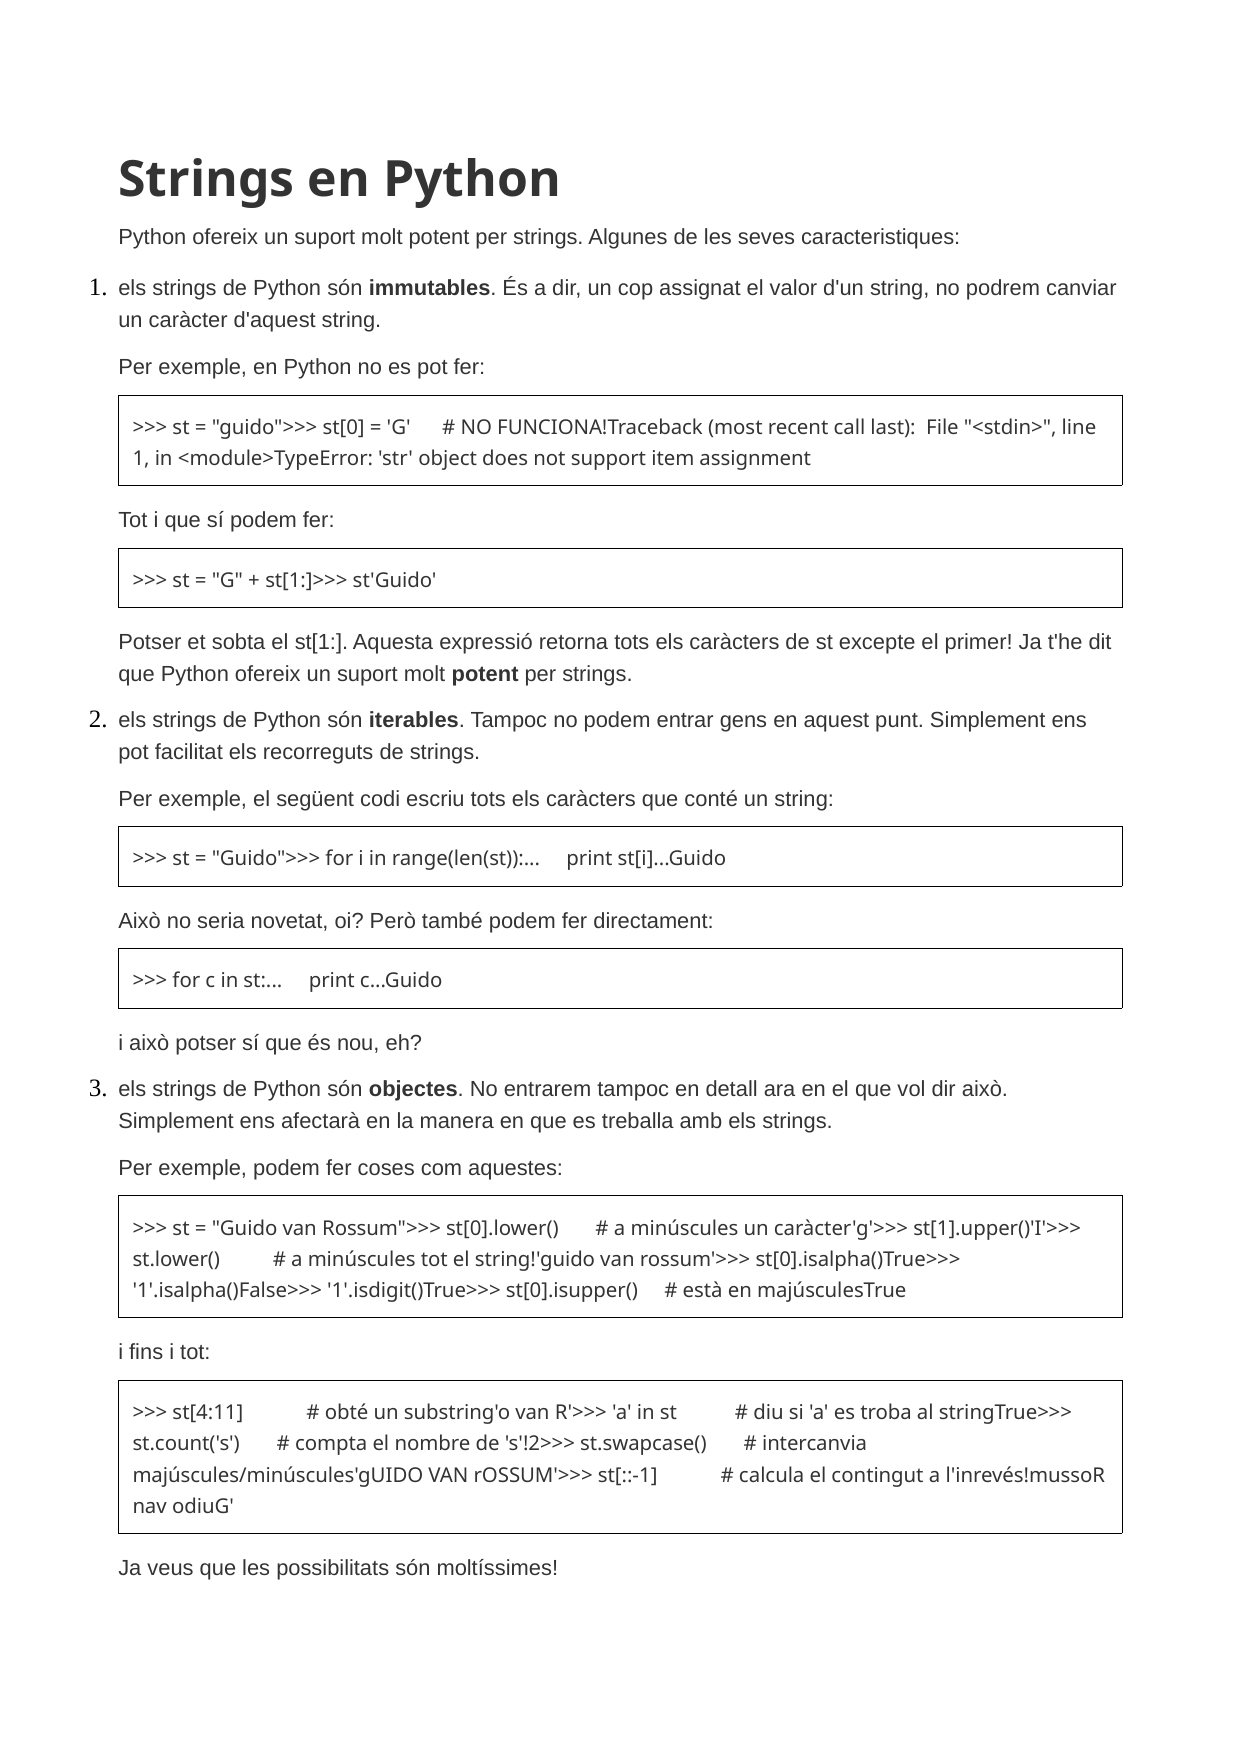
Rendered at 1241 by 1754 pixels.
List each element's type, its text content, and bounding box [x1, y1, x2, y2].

list >>> st = "G" + st[1:]>>> st'Guido' [119, 549, 1122, 607]
subtitle Strings en Python [118, 143, 1122, 211]
list els strings de Python són immutables. És a dir, un cop assignat el valor d'un string, no podrem canviar un caràcter d'aquest string. [118, 269, 1122, 332]
list Això no seria novetat, oi? Però també podem fer directament: [118, 901, 1122, 933]
list >>> st = "Guido van Rossum">>> st[0].lower() # a minúscules un caràcter'g'>>> st[1].upper()'I'>>> st.lower() # a minúscules tot el string!'guido van rossum'>>> st[0].isalpha()True>>> '1'.isalpha()False>>> '1'.isdigit()True>>> st[0].isupper() # està en majúsculesTrue [119, 1196, 1122, 1317]
list >>> st = "Guido">>> for i in range(len(st)):... print st[i]...Guido [119, 827, 1122, 886]
list i fins i tot: [118, 1333, 1122, 1364]
list els strings de Python són objectes. No entrarem tampoc en detall ara en el que vol dir això. Simplement ens afectarà en la manera en que es treballa amb els strings. [118, 1070, 1122, 1133]
list Potser et sobta el st[1:]. Aquesta expressió retorna tots els caràcters de st excepte el primer! Ja t'he dit que Python ofereix un suport molt potent per strings. [118, 623, 1122, 686]
list Tot i que sí podem fer: [118, 501, 1122, 532]
list >>> st = "guido">>> st[0] = 'G' # NO FUNCIONA!Traceback (most recent call last): File "<stdin>", line 1, in <module>TypeError: 'str' object does not support item assignment [119, 396, 1122, 485]
list els strings de Python són iterables. Tampoc no podem entrar gens en aquest punt. Simplement ens pot facilitat els recorreguts de strings. [118, 701, 1122, 764]
text Python ofereix un suport molt potent per strings. Algunes de les seves caracteristiques: [118, 224, 1122, 249]
list Per exemple, el següent codi escriu tots els caràcters que conté un string: [118, 779, 1122, 811]
list >>> for c in st:... print c...Guido [119, 949, 1122, 1008]
list Per exemple, en Python no es pot fer: [118, 348, 1122, 379]
list Ja veus que les possibilitats són moltíssimes! [118, 1549, 1122, 1580]
list i això potser sí que és nou, eh? [118, 1023, 1122, 1055]
list Per exemple, podem fer coses com aquestes: [118, 1148, 1122, 1180]
list >>> st[4:11] # obté un substring'o van R'>>> 'a' in st # diu si 'a' es troba al stringTrue>>> st.count('s') # compta el nombre de 's'!2>>> st.swapcase() # intercanvia majúscules/minúscules'gUIDO VAN rOSSUM'>>> st[::-1] # calcula el contingut a l'inrevés!mussoR nav odiuG' [119, 1381, 1122, 1533]
